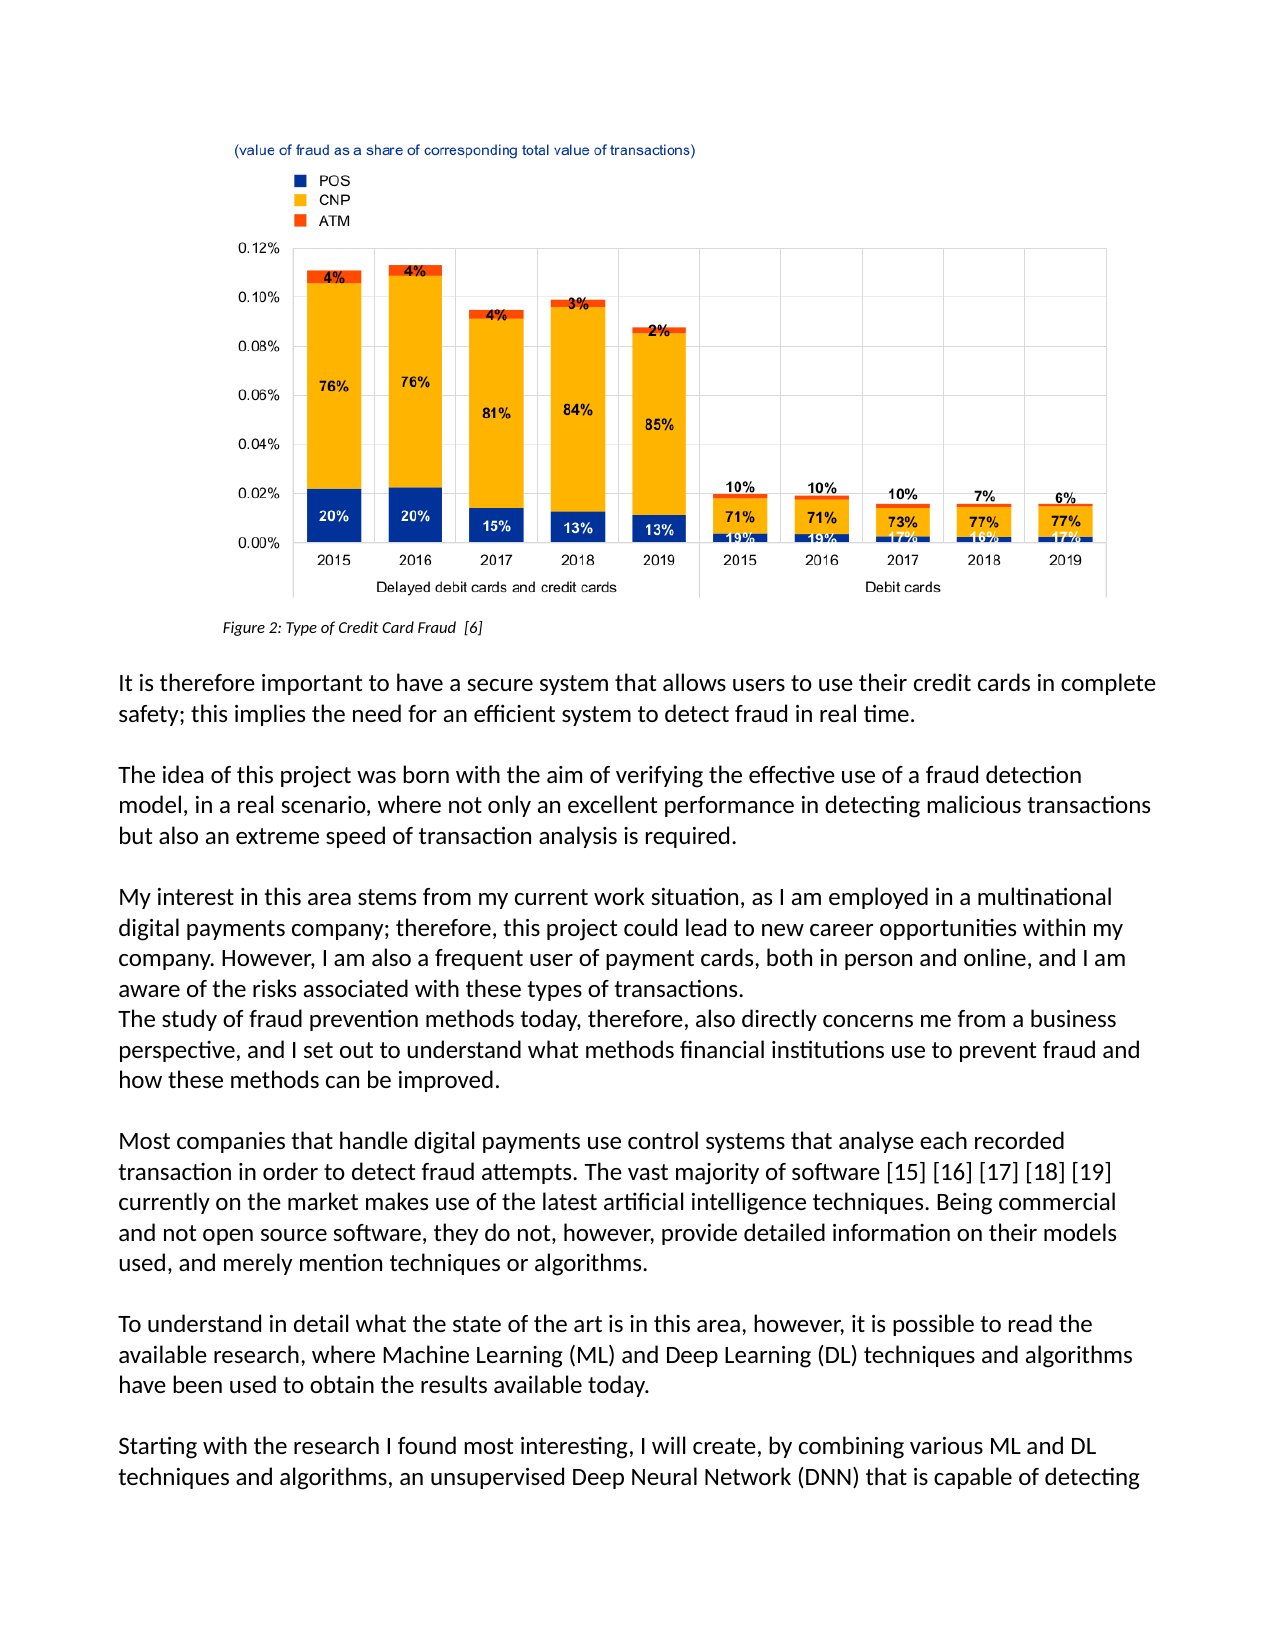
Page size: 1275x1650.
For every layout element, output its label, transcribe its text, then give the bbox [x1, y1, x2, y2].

text The study of fraud prevention methods today, therefore, also directly concerns me from a business perspective, and I set out to understand what methods financial institutions use to prevent fraud and how these methods can be improved. [118, 1003, 1157, 1095]
text To understand in detail what the state of the art is in this area, however, it is possible to read the available research, where Machine Learning (ML) and Deep Learning (DL) techniques and algorithms have been used to obtain the results available today. [118, 1308, 1157, 1400]
text The idea of this project was born with the aim of verifying the effective use of a fraud detection model, in a real scenario, where not only an excellent performance in detecting malicious transactions but also an extreme speed of transaction analysis is required. [118, 759, 1157, 851]
text Most companies that handle digital payments use control systems that analyse each recorded transaction in order to detect fraud attempts. The vast majority of software [15] [16] [17] [18] [19] currently on the market makes use of the latest artificial intelligence techniques. Being commercial and not open source software, they do not, however, provide detailed information on their models used, and merely mention techniques or algorithms. [118, 1125, 1157, 1278]
text Starting with the research I found most interesting, I will create, by combining various ML and DL techniques and algorithms, an unsupervised Deep Neural Network (DNN) that is capable of detecting [118, 1431, 1157, 1492]
picture [222, 136, 1123, 605]
text Figure 2: Type of Credit Card Fraud [6] [223, 605, 1123, 637]
text It is therefore important to have a secure system that allows users to use their credit cards in complete safety; this implies the need for an efficient system to detect fraud in real time. [118, 667, 1157, 728]
text My interest in this area stems from my current work situation, as I am employed in a multinational digital payments company; therefore, this project could lead to new career opportunities within my company. However, I am also a frequent user of payment cards, both in person and online, and I am aware of the risks associated with these types of transactions. [118, 881, 1157, 1003]
